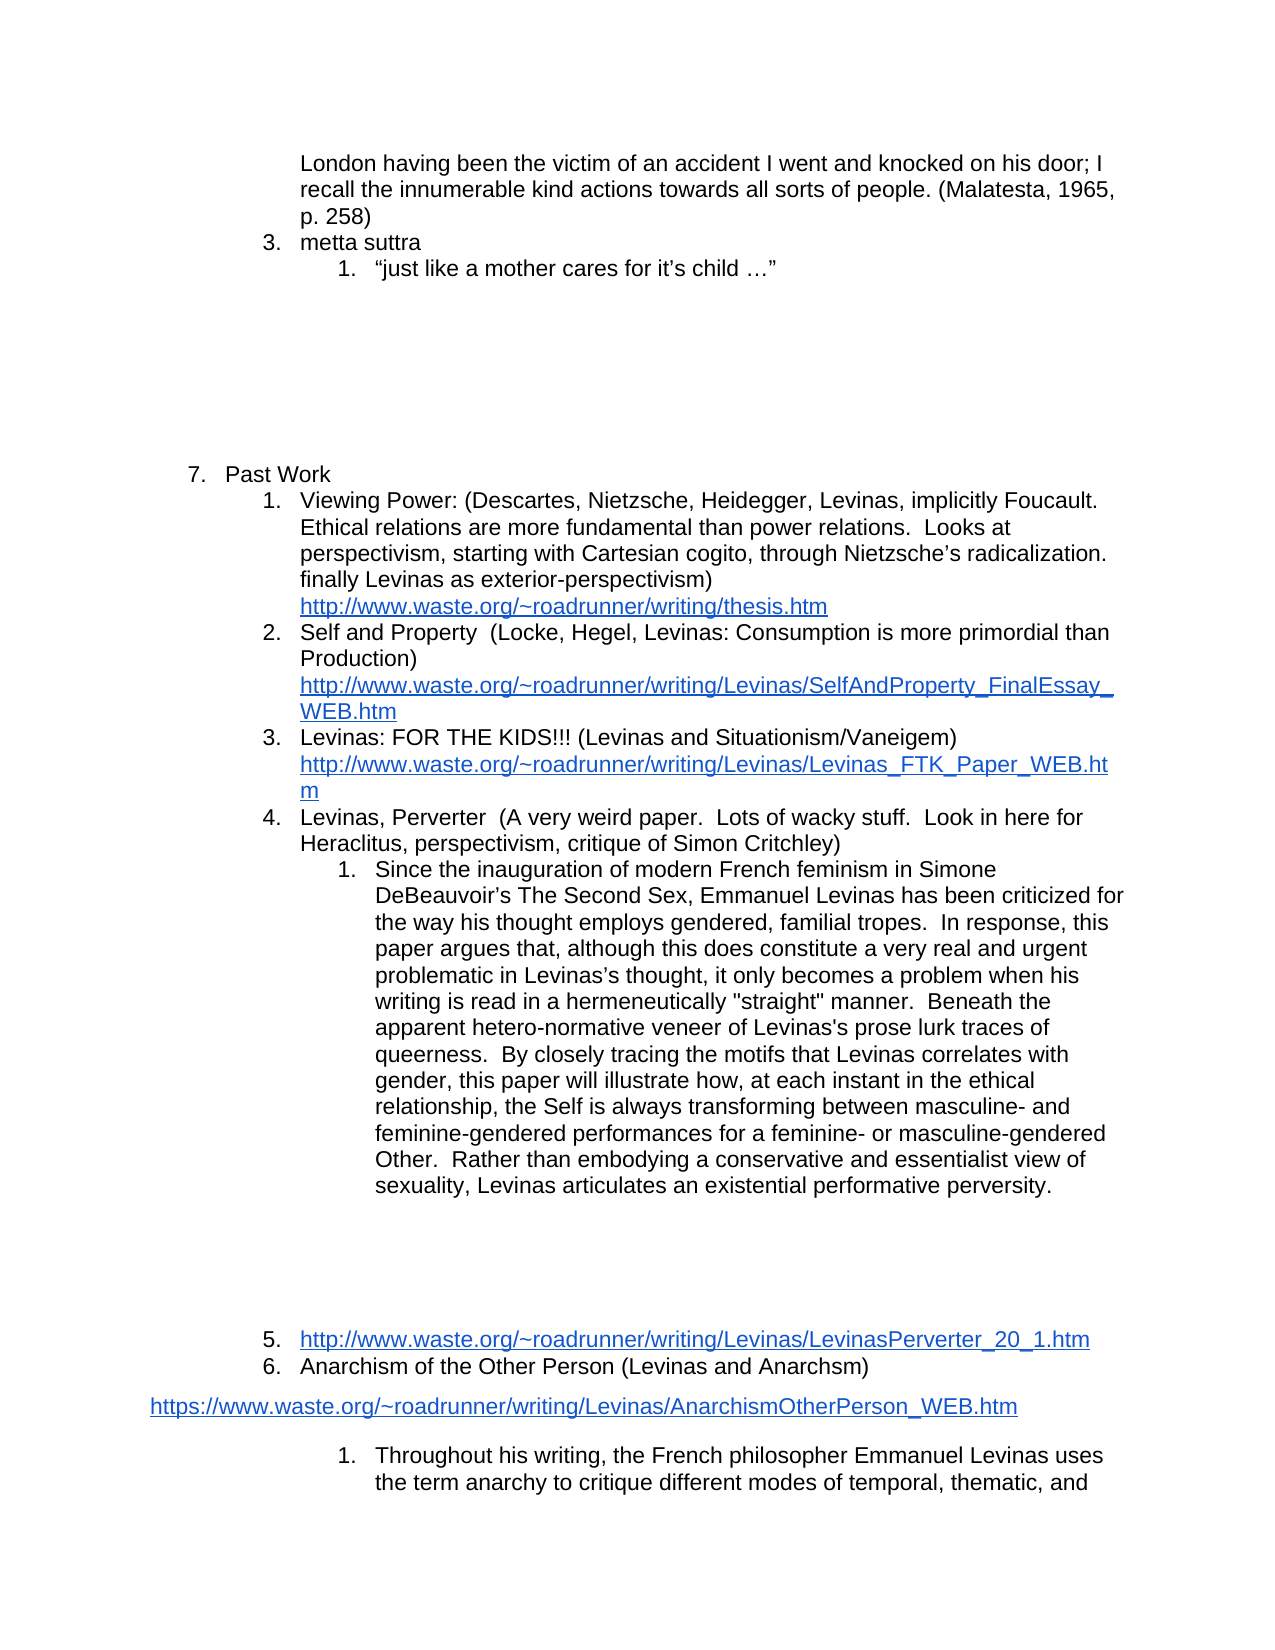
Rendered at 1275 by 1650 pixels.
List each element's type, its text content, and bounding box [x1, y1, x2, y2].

list Since the inauguration of modern French feminism in Simone DeBeauvoir’s The Second Sex, Emmanuel Levinas has been criticized for the way his thought employs gendered, familial tropes. In response, this paper argues that, although this does constitute a very real and urgent problematic in Levinas’s thought, it only becomes a problem when his writing is read in a hermeneutically "straight" manner. Beneath the apparent hetero-normative veneer of Levinas's prose lurk traces of queerness. By closely tracing the motifs that Levinas correlates with gender, this paper will illustrate how, at each instant in the ethical relationship, the Self is always transforming between masculine- and feminine-gendered performances for a feminine- or masculine-gendered Other. Rather than embodying a conservative and essentialist view of sexuality, Levinas articulates an existential performative perversity. [337, 856, 1125, 1199]
list “just like a mother cares for it’s child …” [337, 255, 1125, 282]
text https://www.waste.org/~roadrunner/writing/Levinas/AnarchismOtherPerson_WEB.htm [576, 1404, 1125, 1417]
list Levinas: FOR THE KIDS!!! (Levinas and Situationism/Vaneigem) http://www.waste.org/~roadrunner/writing/Levinas/Levinas_FTK_Paper_WEB.htm [262, 724, 1125, 803]
list Anarchism of the Other Person (Levinas and Anarchsm) [262, 1353, 1125, 1379]
text https://www.waste.org/~roadrunner/writing/Levinas/AnarchismOtherPerson_WEB.htm [179, 1404, 370, 1416]
list Levinas, Perverter (A very weird paper. Lots of wacky stuff. Look in here for Heraclitus, perspectivism, critique of Simon Critchley) [262, 803, 1125, 856]
list http://www.waste.org/~roadrunner/writing/Levinas/LevinasPerverter_20_1.htm [262, 1326, 1125, 1353]
list Past Work [187, 461, 1125, 487]
list Self and Property (Locke, Hegel, Levinas: Consumption is more primordial than Production) http://www.waste.org/~roadrunner/writing/Levinas/SelfAndProperty_FinalEssay_WEB.htm [262, 619, 1125, 724]
text https://www.waste.org/~roadrunner/writing/Levinas/AnarchismOtherPerson_WEB.htm [372, 1404, 574, 1416]
list Throughout his writing, the French philosopher Emmanuel Levinas uses the term anarchy to critique different modes of temporal, thematic, and [337, 1442, 1125, 1495]
list Viewing Power: (Descartes, Nietzsche, Heidegger, Levinas, implicitly Foucault. Ethical relations are more fundamental than power relations. Looks at perspectivism, starting with Cartesian cogito, through Nietzsche’s radicalization. finally Levinas as exterior-perspectivism) http://www.waste.org/~roadrunner/writing/thesis.htm [262, 487, 1125, 619]
list metta suttra [262, 229, 1125, 255]
list London having been the victim of an accident I went and knocked on his door; I recall the innumerable kind actions towards all sorts of people. (Malatesta, 1965, p. 258) [262, 150, 1125, 229]
